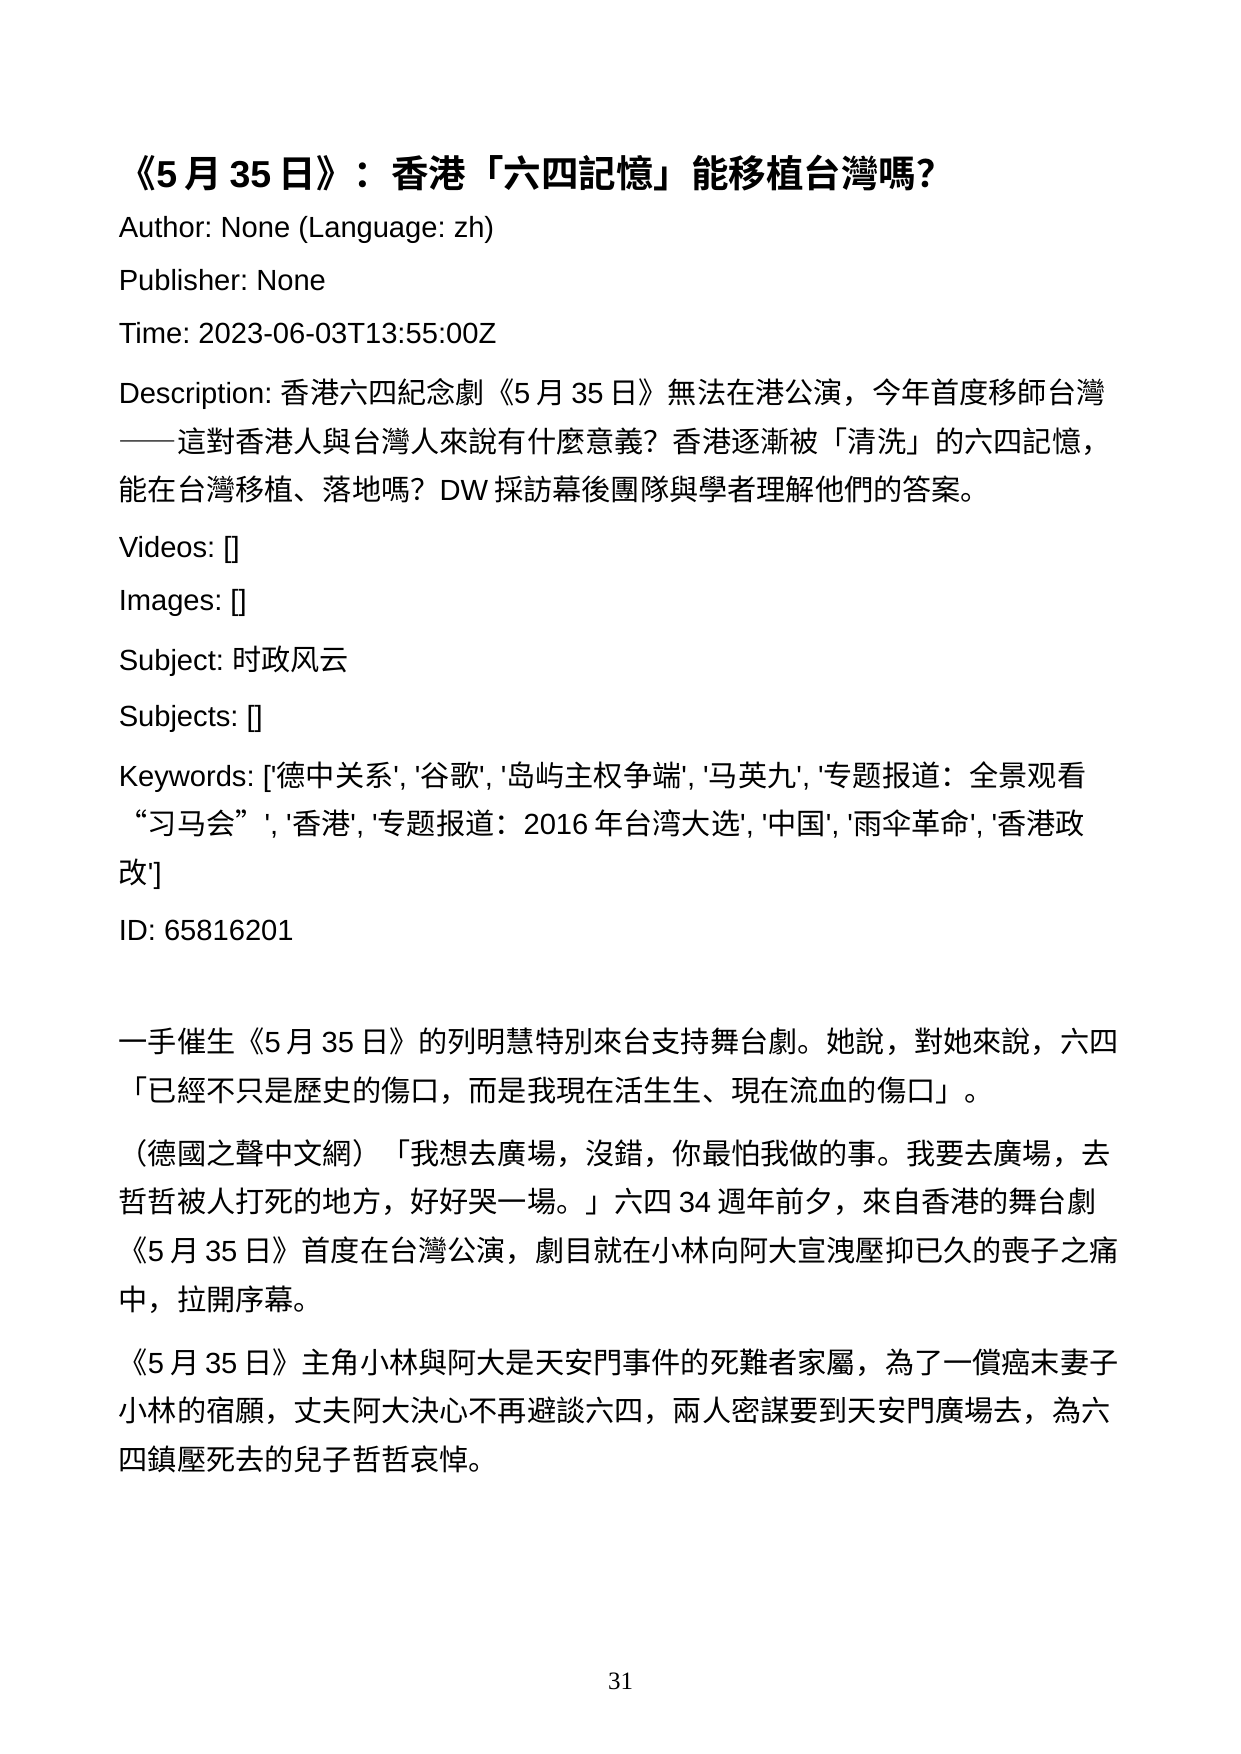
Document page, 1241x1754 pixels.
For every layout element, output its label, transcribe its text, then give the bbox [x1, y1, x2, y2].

text Videos: [] [118, 530, 1122, 563]
subtitle 《5月35日》：香港「六四記憶」能移植台灣嗎？ [118, 143, 1122, 198]
text ID: 65816201 [118, 913, 1122, 946]
text Images: [] [118, 583, 1122, 617]
text 一手催生《5月35日》的列明慧特別來台支持舞台劇。她說，對她來說，六四「已經不只是歷史的傷口，而是我現在活生生、現在流血的傷口」。 [118, 1019, 1122, 1110]
text （德國之聲中文網）「我想去廣場，沒錯，你最怕我做的事。我要去廣場，去哲哲被人打死的地方，好好哭一場。」六四34週年前夕，來自香港的舞台劇《5月35日》首度在台灣公演，劇目就在小林向阿大宣洩壓抑已久的喪子之痛中，拉開序幕。 [118, 1131, 1122, 1318]
text 《5月35日》主角小林與阿大是天安門事件的死難者家屬，為了一償癌末妻子小林的宿願，丈夫阿大決心不再避談六四，兩人密謀要到天安門廣場去，為六四鎮壓死去的兒子哲哲哀悼。 [118, 1339, 1122, 1479]
text Subject: 时政风云 [118, 636, 1122, 678]
text Keywords: ['德中关系', '谷歌', '岛屿主权争端', '马英九', '专题报道：全景观看“习马会”', '香港', '专题报道：2016年台湾大选', '中国', '雨伞革命', '香港政改'] [118, 752, 1122, 892]
text Author: None (Language: zh) [118, 210, 1122, 244]
text Description: 香港六四紀念劇《5月35日》無法在港公演，今年首度移師台灣——這對香港人與台灣人來說有什麼意義？香港逐漸被「清洗」的六四記憶，能在台灣移植、落地嗎？DW採訪幕後團隊與學者理解他們的答案。 [118, 370, 1122, 509]
text Time: 2023-06-03T13:55:00Z [118, 317, 1122, 350]
text Subjects: [] [118, 699, 1122, 733]
text Publisher: None [118, 263, 1122, 297]
